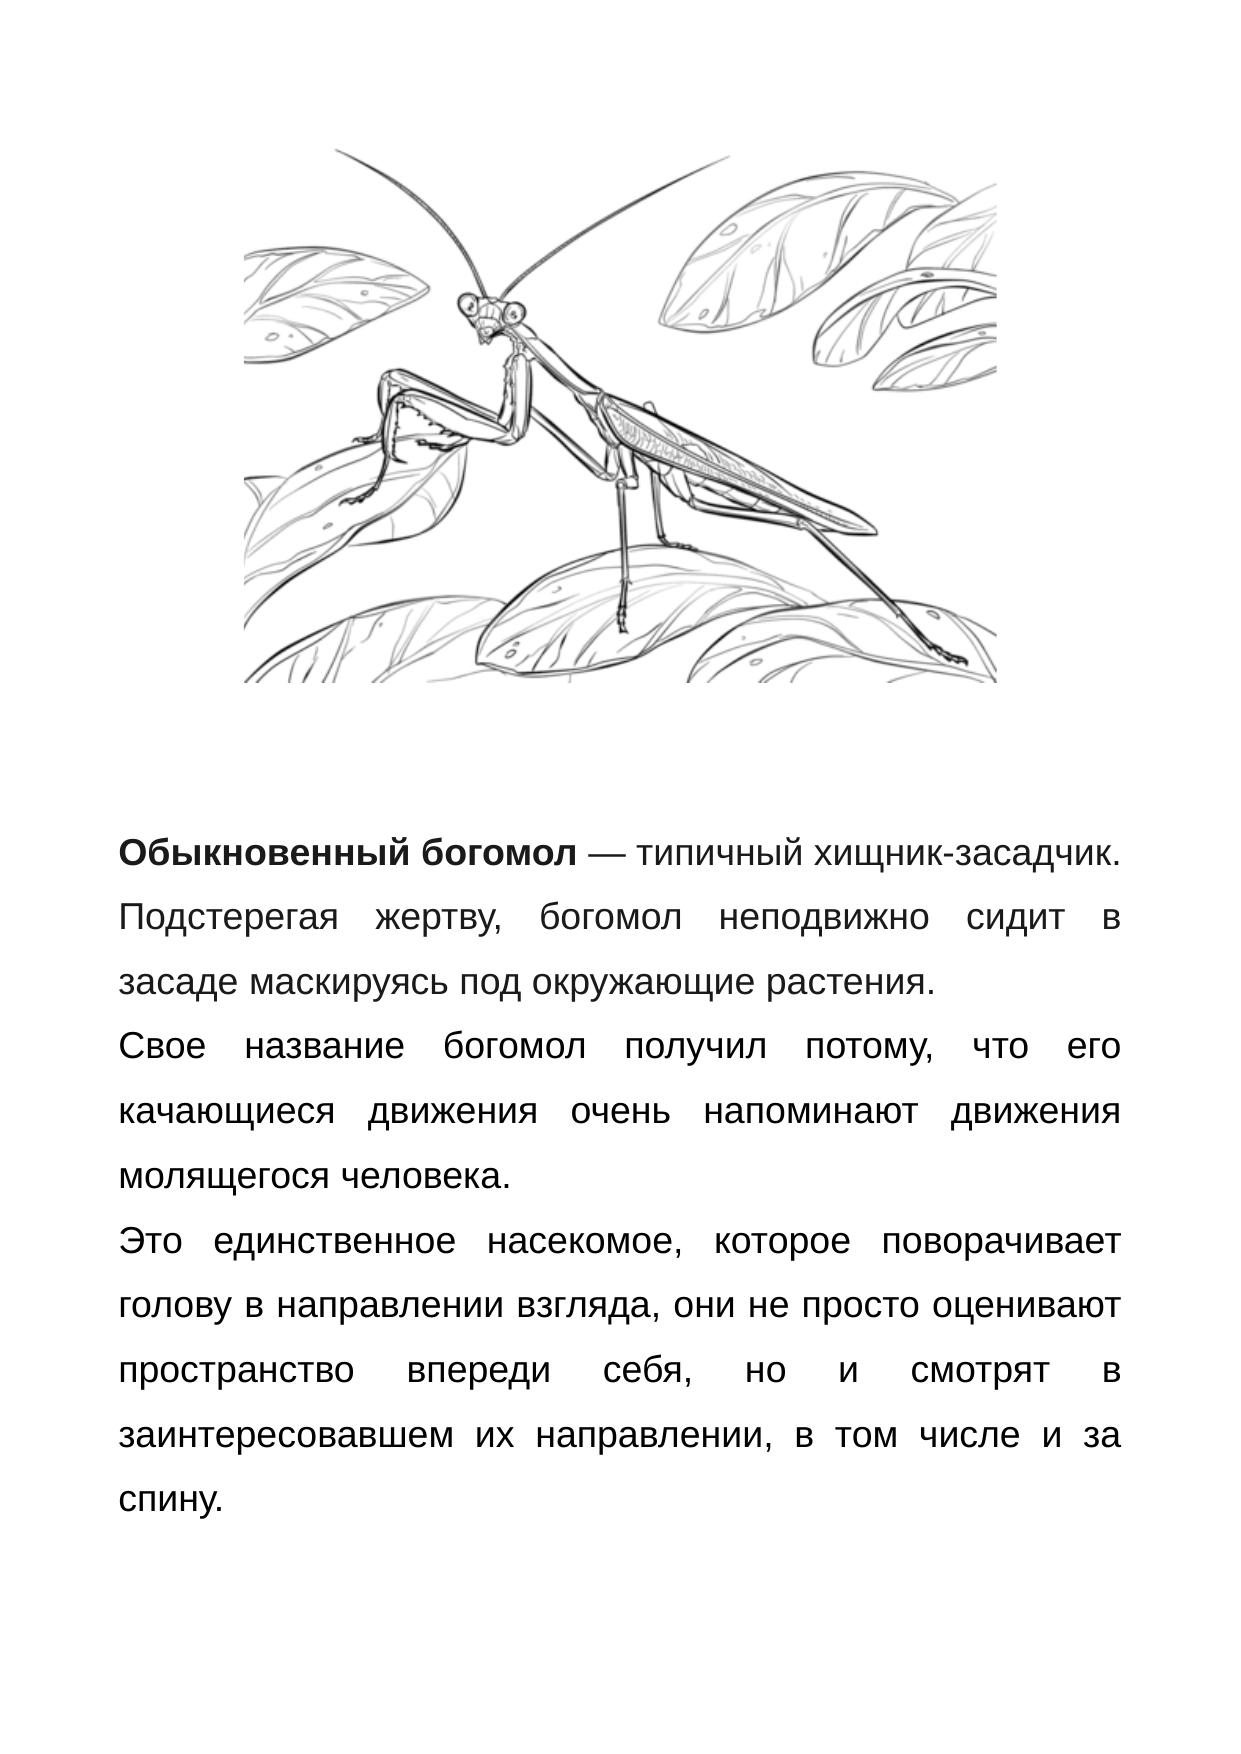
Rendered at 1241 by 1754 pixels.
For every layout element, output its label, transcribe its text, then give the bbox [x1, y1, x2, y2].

text Свое название богомол получил потому, что его качающиеся движения очень напоминают движения молящегося человека. [118, 1024, 1122, 1196]
text Это единственное насекомое, которое поворачивает голову в направлении взгляда, они не просто оценивают пространство впереди себя, но и смотрят в заинтересовавшем их направлении, в том числе и за спину. [118, 1218, 1122, 1520]
text Обыкновенный богомол — типичный хищник-засадчик. Подстерегая жертву, богомол неподвижно сидит в засаде маскируясь под окружающие растения. [118, 830, 1122, 1002]
picture [243, 118, 997, 683]
